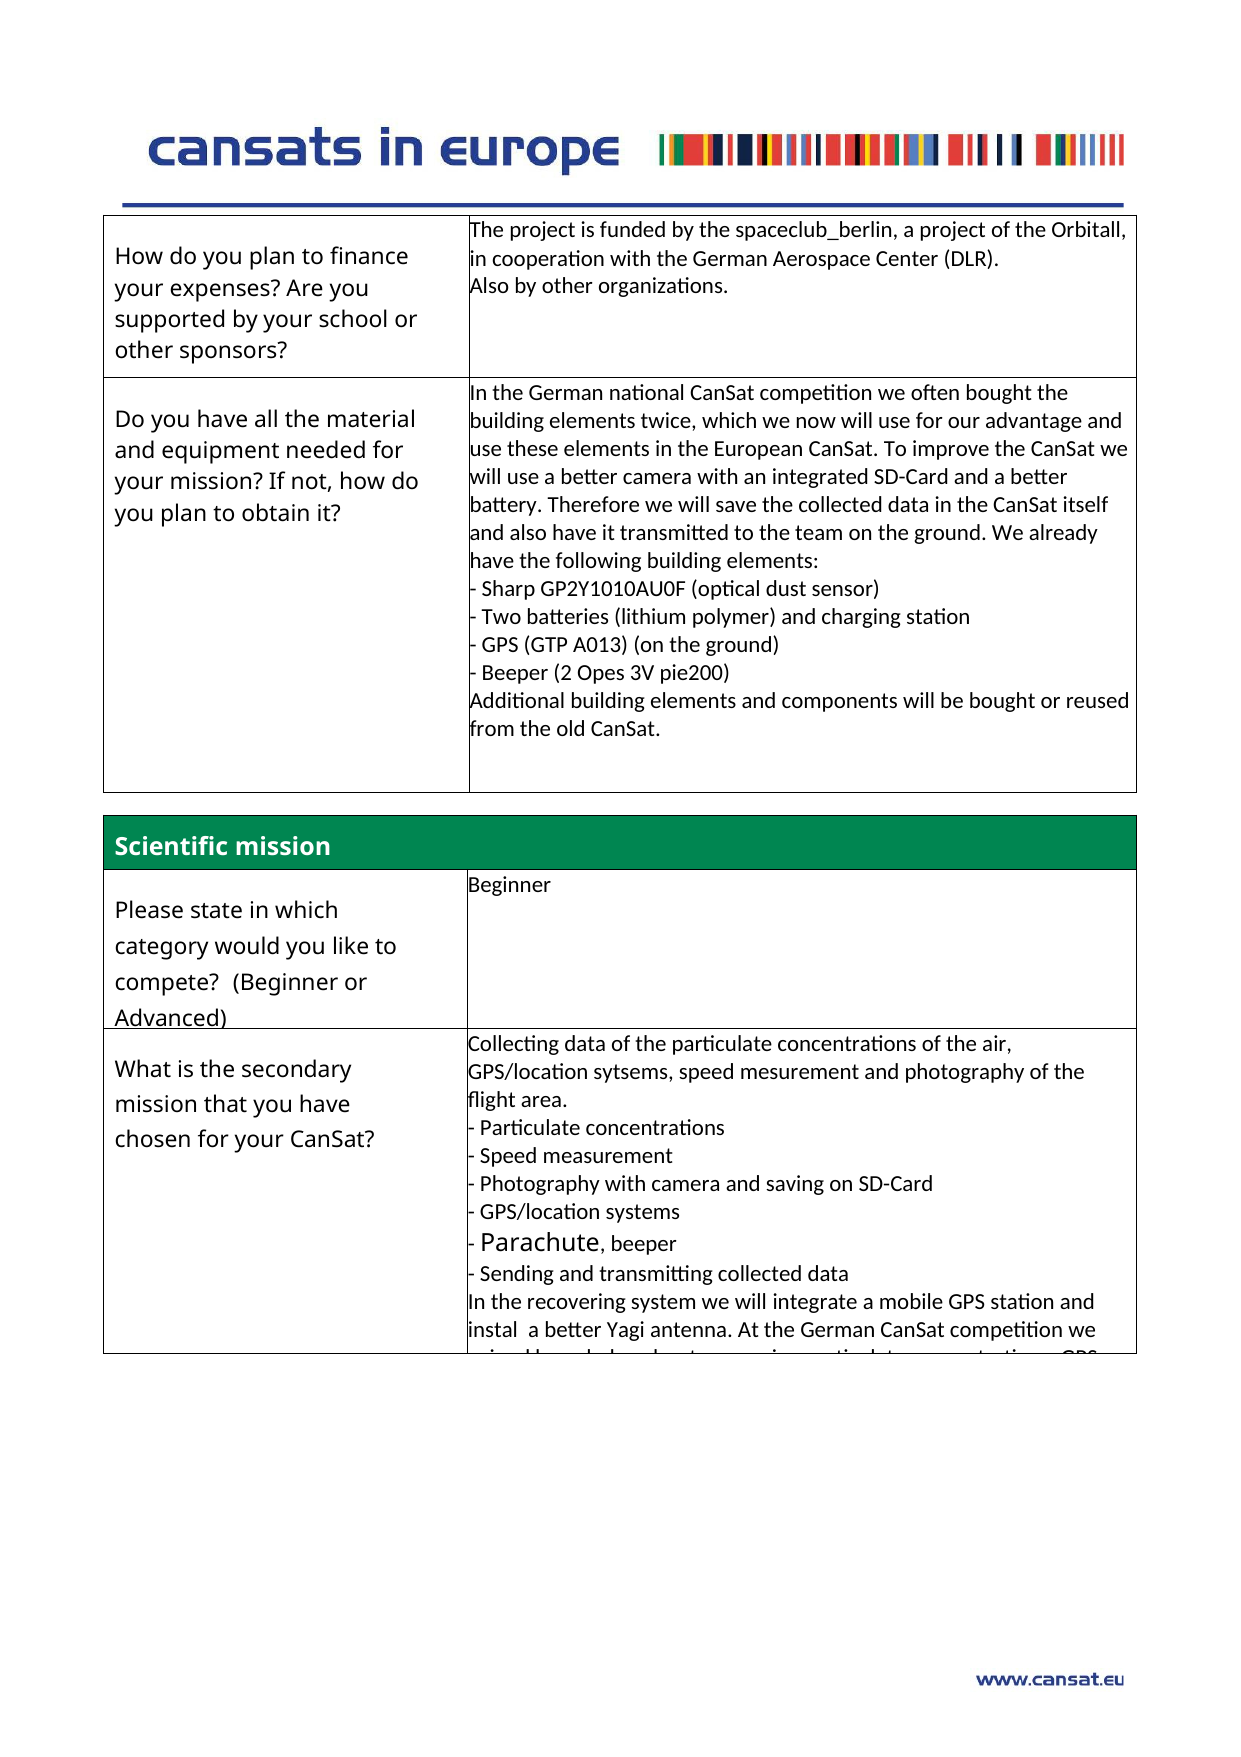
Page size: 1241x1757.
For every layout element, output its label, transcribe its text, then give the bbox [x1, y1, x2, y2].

table_cell Beginner [468, 870, 1136, 1028]
picture [970, 1668, 1124, 1692]
table_cell Do you have all the material and equipment needed for your mission? If not, how do you plan to obtain it? [104, 378, 469, 792]
table_cell The project is funded by the spaceclub_berlin, a project of the Orbitall, in cooperation with the German Aerospace Center (DLR). Also by other organizations. [470, 216, 1136, 377]
table_cell How do you plan to finance your expenses? Are you supported by your school or other sponsors? [104, 216, 469, 377]
table_header Scientific mission [104, 816, 1136, 869]
picture [122, 71, 1124, 215]
table_cell Collecting data of the particulate concentrations of the air, GPS/location sytsems, speed mesurement and photography of the flight area. - Particulate concentrations - Speed measurement - Photography with camera and saving on SD-Card - GPS/location systems - Parachute, beeper - Sending and transmitting collected data In the recovering system we will integrate a mobile GPS station and instal a better Yagi antenna. At the German CanSat competition we gained knowledge about measuring particulate concentrations, GPS, knowledge measurement, pressure measurement and photography. In the improved CanSat for the European CanSat competition we will use the same particulate concentrations measuring system as we did in the German national CanSat competition to also compare the data from the German CanSat competition with the data we are going to collect in Portugal.We will install a better camera which takes more reliable pictures, is smaller, has an integrated SD-Card and its own battery and power system. The collected data will not only be sent down to the CanSat team on the ground, but also will be saved on the SD-Card in the camera for backup. To ensure that the CanSat is ready for launch on launch day we will program a checking system with checking lights for the individual devices. If one light does not work we know that we must fix the error in the system and therefore save time. To ensure that the CanSat is ready for launch on launch day we will program a checking sytsme with checking lights for the individual devices. If one light does not work we know that we must fix the error in the system and therefore save time. [468, 1029, 1136, 1353]
table_cell Please state in which category would you like to compete? (Beginner or Advanced) [104, 870, 467, 1028]
table_cell What is the secondary mission that you have chosen for your CanSat? [104, 1029, 467, 1353]
table_cell In the German national CanSat competition we often bought the building elements twice, which we now will use for our advantage and use these elements in the European CanSat. To improve the CanSat we will use a better camera with an integrated SD-Card and a better battery. Therefore we will save the collected data in the CanSat itself and also have it transmitted to the team on the ground. We already have the following building elements: - Sharp GP2Y1010AU0F (optical dust sensor) - Two batteries (lithium polymer) and charging station - GPS (GTP A013) (on the ground) - Beeper (2 Opes 3V pie200) Additional building elements and components will be bought or reused from the old CanSat. [470, 378, 1136, 792]
